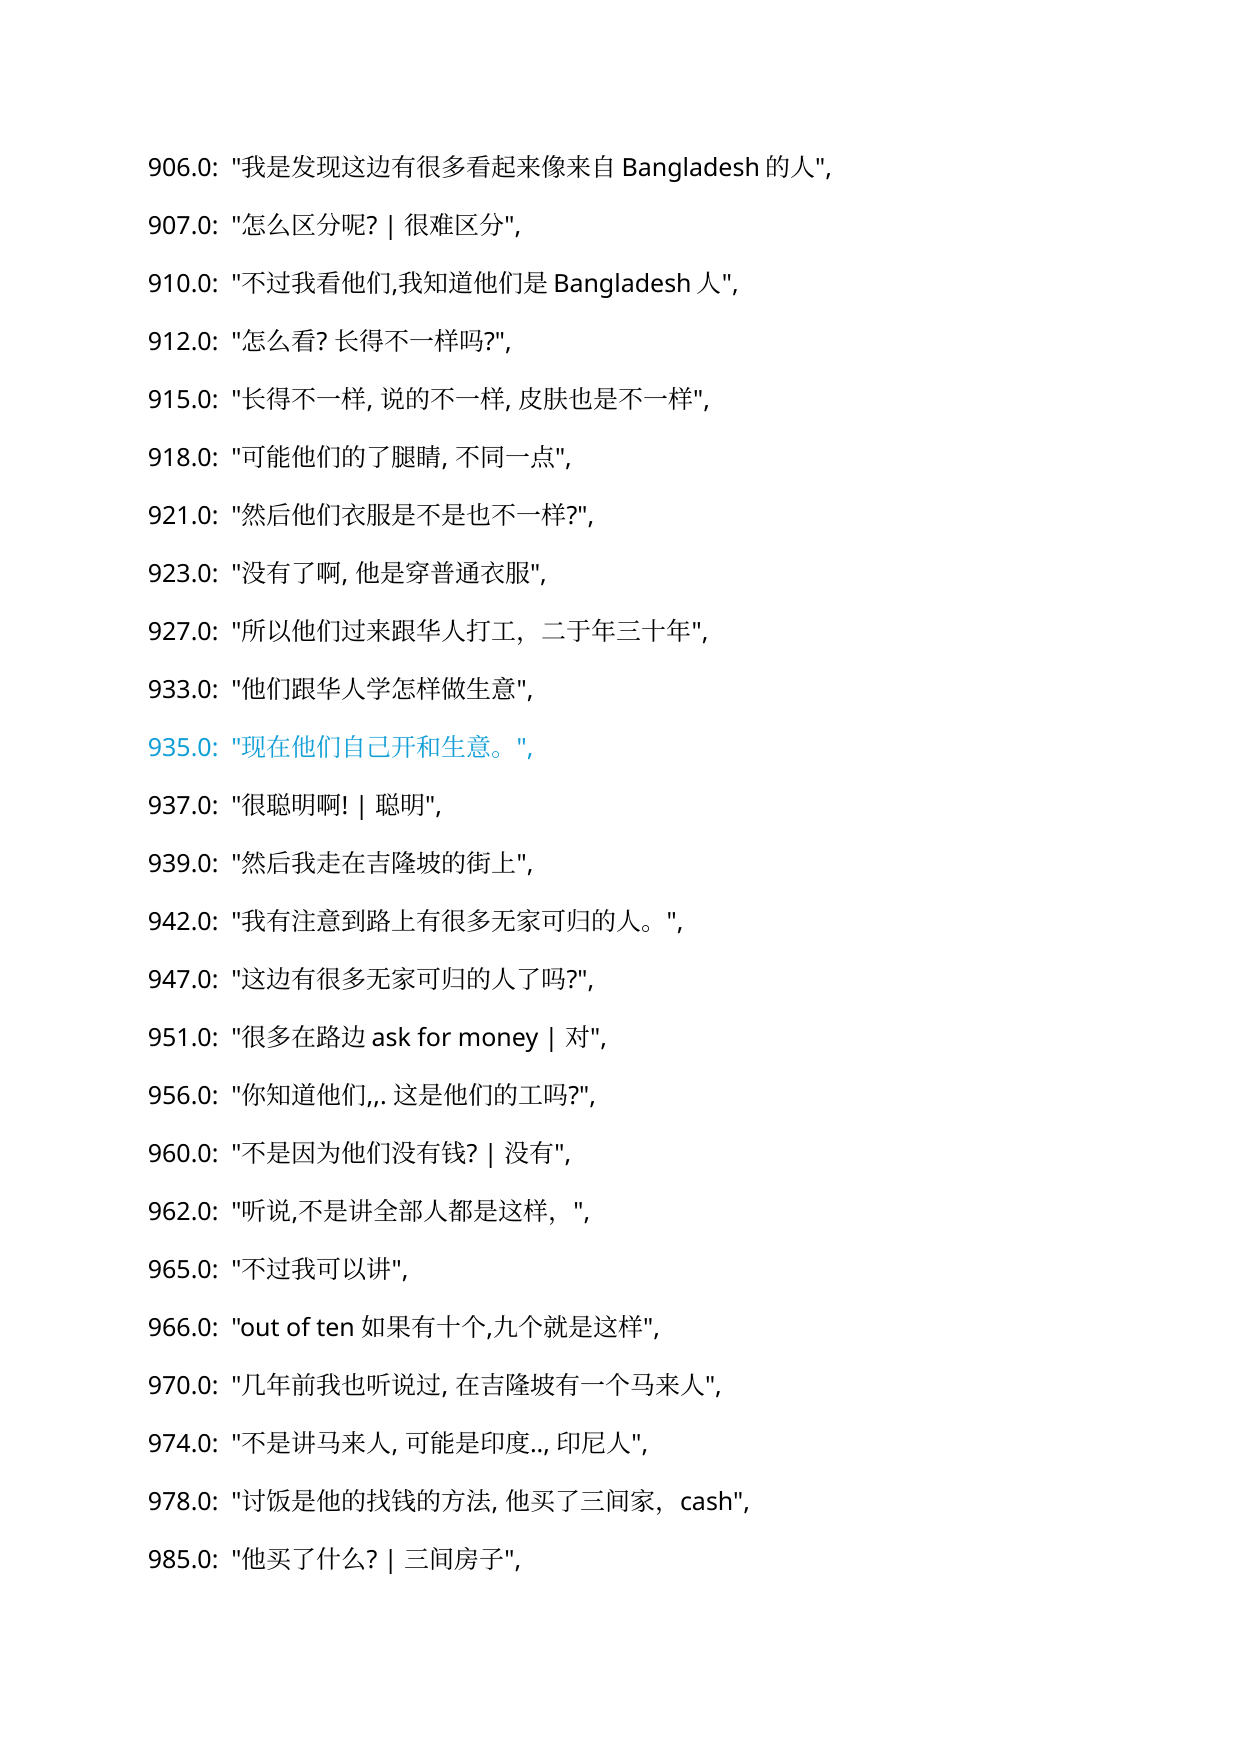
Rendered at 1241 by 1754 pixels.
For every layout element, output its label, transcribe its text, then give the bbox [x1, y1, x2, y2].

text 912.0: "怎么看? 长得不一样吗?", [148, 322, 1093, 358]
text 974.0: "不是讲马来人, 可能是印度.., 印尼人", [148, 1424, 1093, 1460]
text 927.0: "所以他们过来跟华人打工，二于年三十年", [148, 612, 1093, 648]
text 951.0: "很多在路边ask for money | 对", [148, 1018, 1093, 1054]
text 910.0: "不过我看他们,我知道他们是Bangladesh人", [148, 264, 1093, 300]
text 923.0: "没有了啊, 他是穿普通衣服", [148, 554, 1093, 590]
text 978.0: "讨饭是他的找钱的方法, 他买了三间家，cash", [148, 1482, 1093, 1518]
text 966.0: "out of ten 如果有十个,九个就是这样", [148, 1308, 1093, 1344]
text 906.0: "我是发现这边有很多看起来像来自Bangladesh的人", [148, 148, 1093, 184]
text 960.0: "不是因为他们没有钱? | 没有", [148, 1134, 1093, 1170]
text 956.0: "你知道他们,,. 这是他们的工吗?", [148, 1076, 1093, 1112]
text 907.0: "怎么区分呢? | 很难区分", [148, 206, 1093, 242]
text 937.0: "很聪明啊! | 聪明", [148, 786, 1093, 822]
text 962.0: "听说,不是讲全部人都是这样，", [148, 1192, 1093, 1228]
text 935.0: "现在他们自己开和生意。", [148, 728, 1093, 764]
text 915.0: "长得不一样, 说的不一样, 皮肤也是不一样", [148, 380, 1093, 416]
text 933.0: "他们跟华人学怎样做生意", [148, 670, 1093, 706]
text 965.0: "不过我可以讲", [148, 1250, 1093, 1286]
text 918.0: "可能他们的了腿睛, 不同一点", [148, 438, 1093, 474]
text 939.0: "然后我走在吉隆坡的街上", [148, 844, 1093, 880]
text 970.0: "几年前我也听说过, 在吉隆坡有一个马来人", [148, 1366, 1093, 1402]
text 942.0: "我有注意到路上有很多无家可归的人。", [148, 902, 1093, 938]
text 985.0: "他买了什么? | 三间房子", [148, 1540, 1093, 1576]
text 947.0: "这边有很多无家可归的人了吗?", [148, 960, 1093, 996]
text 921.0: "然后他们衣服是不是也不一样?", [148, 496, 1093, 532]
